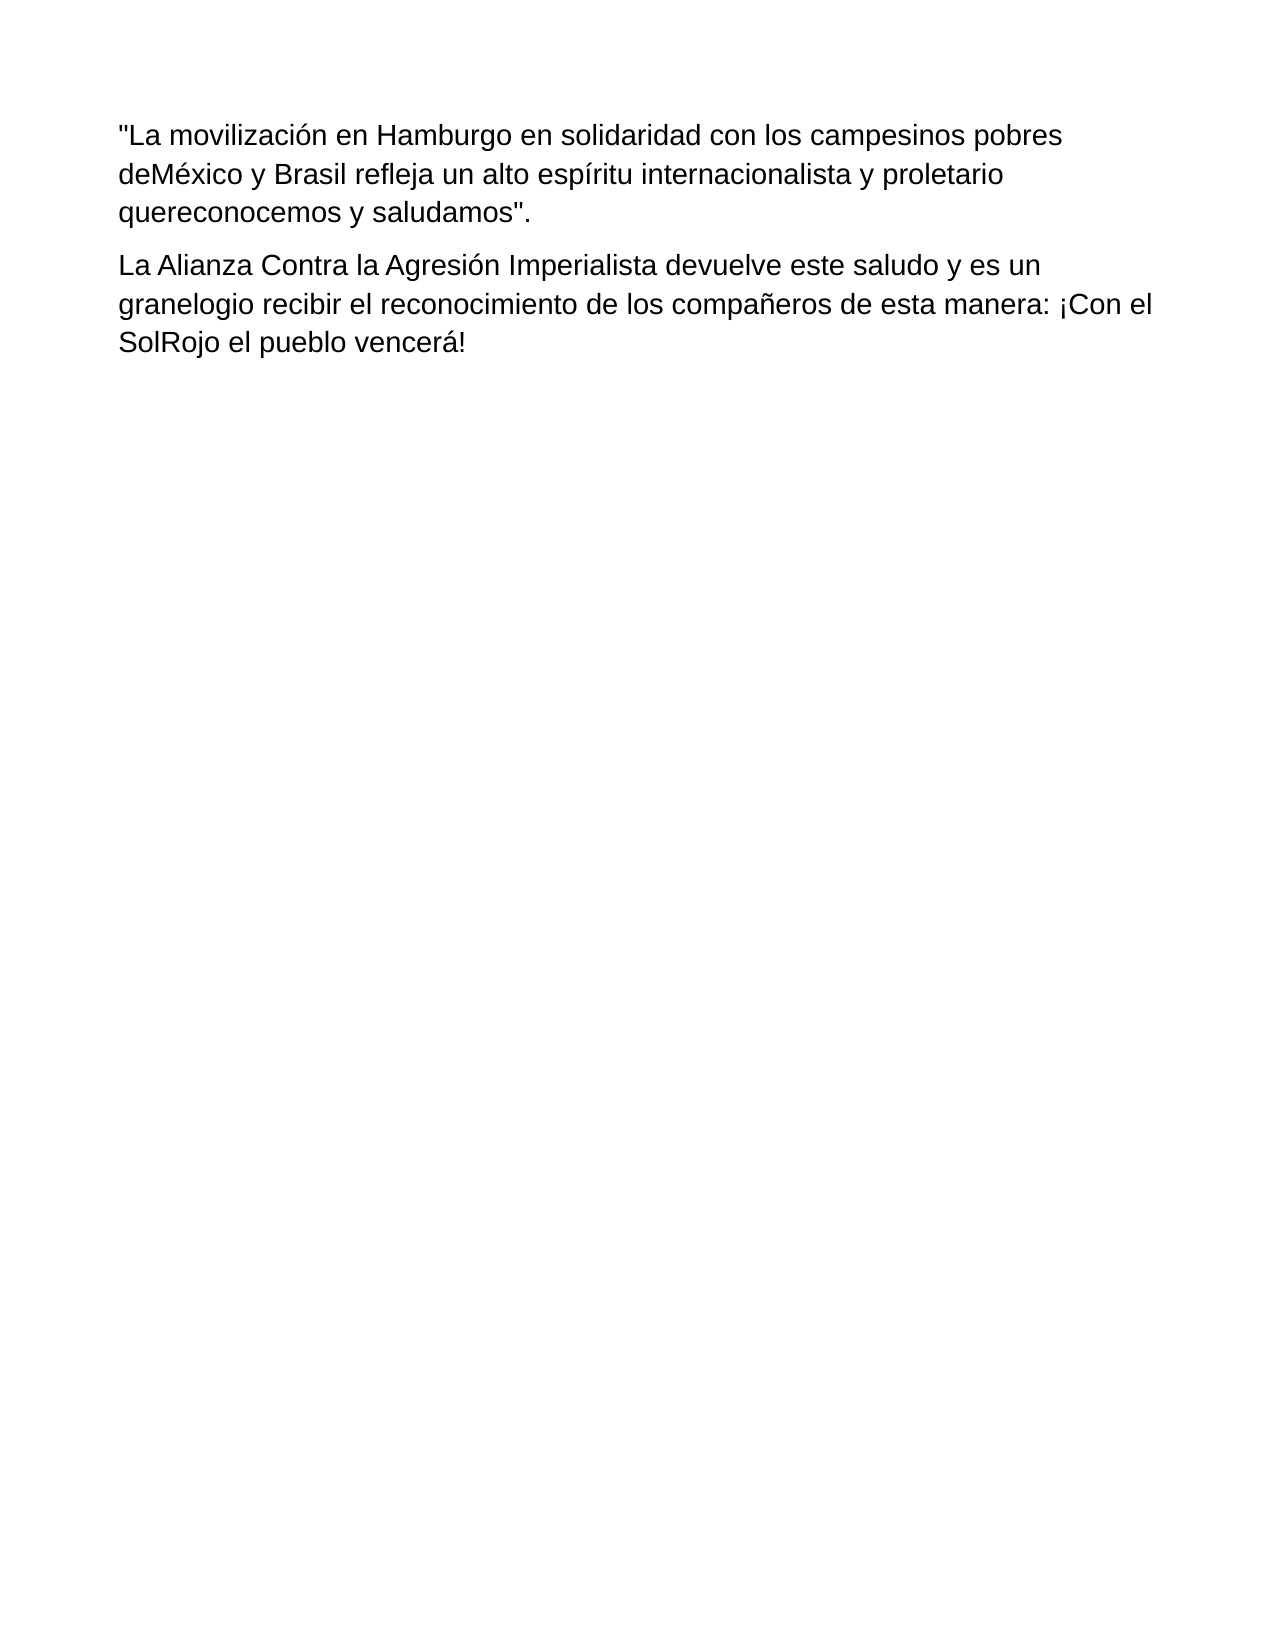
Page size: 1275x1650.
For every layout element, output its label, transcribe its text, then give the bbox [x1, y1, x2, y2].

text "La movilización en Hamburgo en solidaridad con los campesinos pobres deMéxico y Brasil refleja un alto espíritu internacionalista y proletario quereconocemos y saludamos". [118, 118, 1157, 229]
text La Alianza Contra la Agresión Imperialista devuelve este saludo y es un granelogio recibir el reconocimiento de los compañeros de esta manera: ¡Con el SolRojo el pueblo vencerá! [118, 248, 1157, 359]
